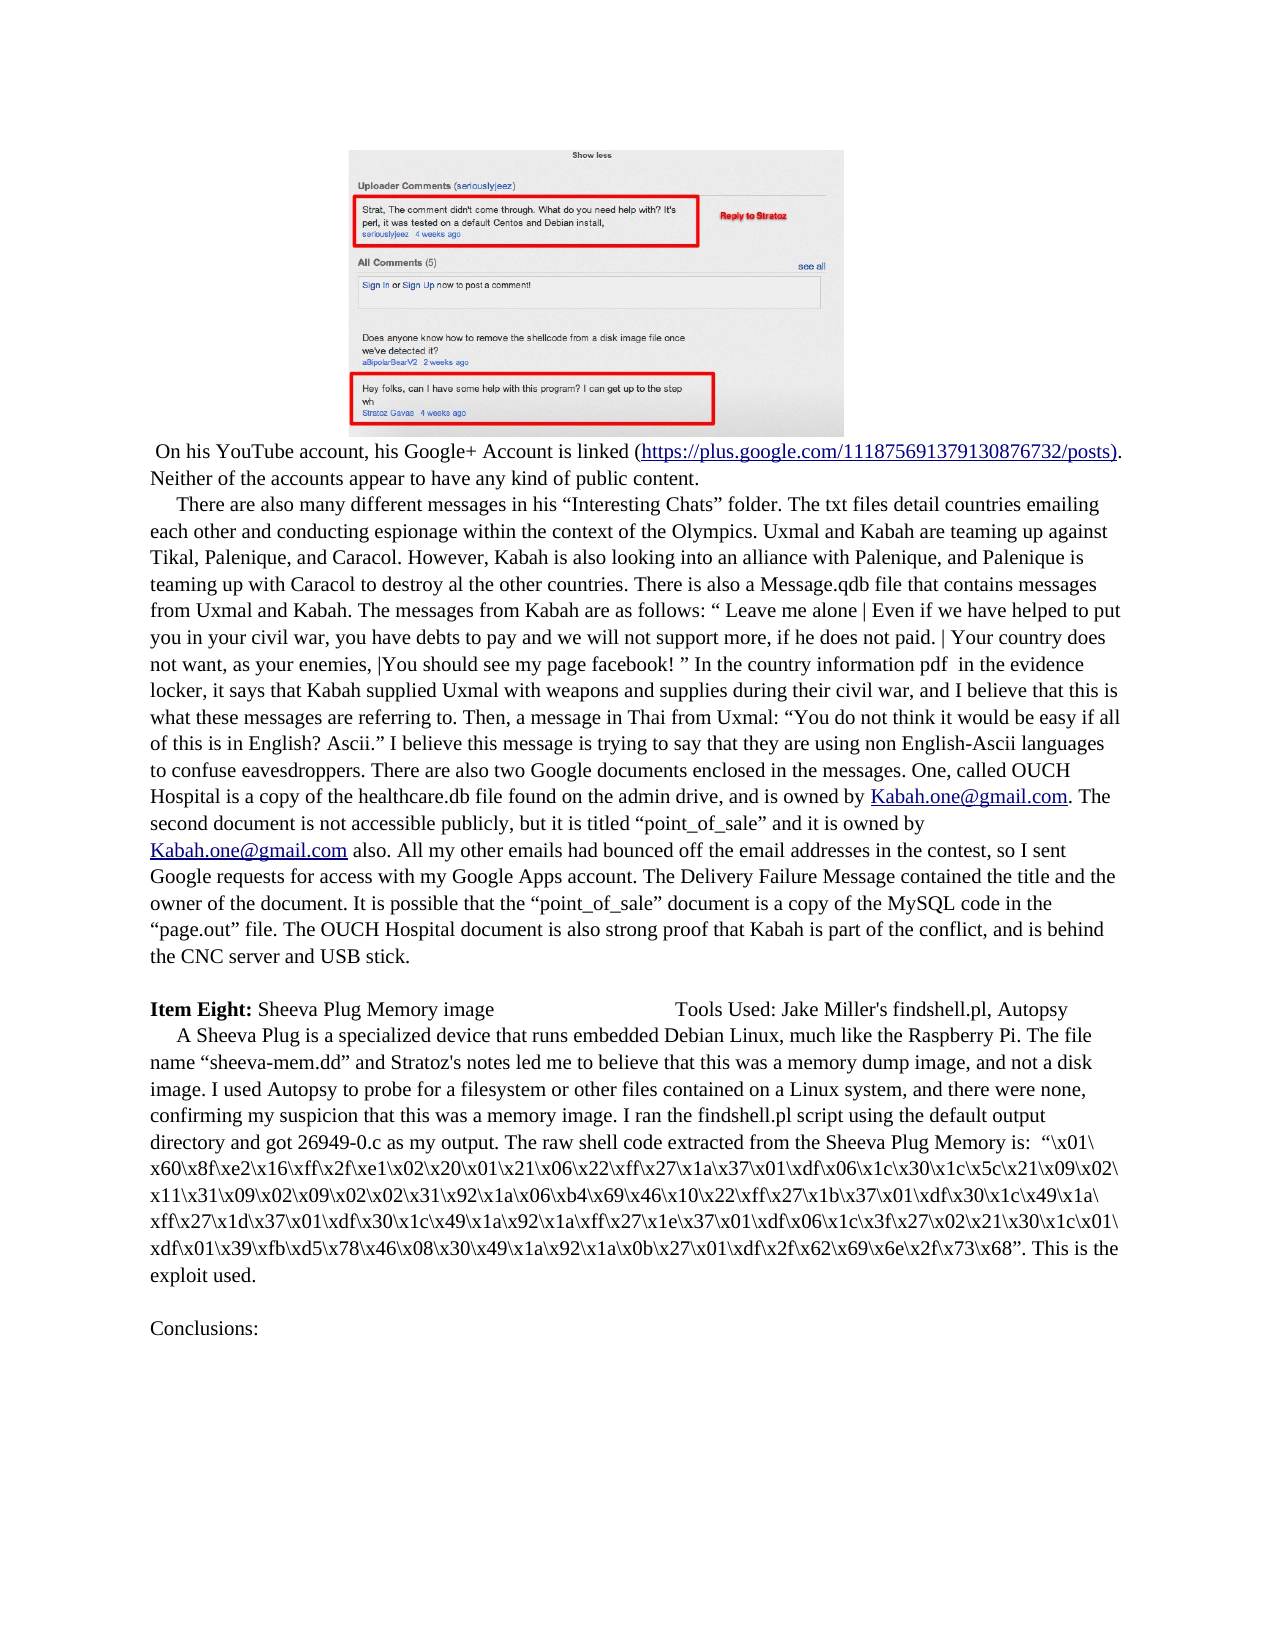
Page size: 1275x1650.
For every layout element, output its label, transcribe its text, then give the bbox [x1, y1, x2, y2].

picture [348, 150, 844, 437]
text On his YouTube account, his Google+ Account is linked (https://plus.google.com/111875691379130876732/posts). Neither of the accounts appear to have any kind of public content. [150, 150, 1125, 490]
text Item Eight: Sheeva Plug Memory image Tools Used: Jake Miller's findshell.pl, Autopsy [150, 998, 1125, 1021]
text A Sheeva Plug is a specialized device that runs embedded Debian Linux, much like the Raspberry Pi. The file name “sheeva-mem.dd” and Stratoz's notes led me to believe that this was a memory dump image, and not a disk image. I used Autopsy to probe for a filesystem or other files contained on a Linux system, and there were none, confirming my suspicion that this was a memory image. I ran the findshell.pl script using the default output directory and got 26949-0.c as my output. The raw shell code extracted from the Sheeva Plug Memory is: “\x01\x60\x8f\xe2\x16\xff\x2f\xe1\x02\x20\x01\x21\x06\x22\xff\x27\x1a\x37\x01\xdf\x06\x1c\x30\x1c\x5c\x21\x09\x02\x11\x31\x09\x02\x09\x02\x02\x31\x92\x1a\x06\xb4\x69\x46\x10\x22\xff\x27\x1b\x37\x01\xdf\x30\x1c\x49\x1a\xff\x27\x1d\x37\x01\xdf\x30\x1c\x49\x1a\x92\x1a\xff\x27\x1e\x37\x01\xdf\x06\x1c\x3f\x27\x02\x21\x30\x1c\x01\xdf\x01\x39\xfb\xd5\x78\x46\x08\x30\x49\x1a\x92\x1a\x0b\x27\x01\xdf\x2f\x62\x69\x6e\x2f\x73\x68”. This is the exploit used. [150, 1024, 1125, 1287]
text Conclusions: [150, 1317, 1125, 1340]
text There are also many different messages in his “Interesting Chats” folder. The txt files detail countries emailing each other and conducting espionage within the context of the Olympics. Uxmal and Kabah are teaming up against Tikal, Palenique, and Caracol. However, Kabah is also looking into an alliance with Palenique, and Palenique is teaming up with Caracol to destroy al the other countries. There is also a Message.qdb file that contains messages from Uxmal and Kabah. The messages from Kabah are as follows: “ Leave me alone | Even if we have helped to put you in your civil war, you have debts to pay and we will not support more, if he does not paid. | Your country does not want, as your enemies, |You should see my page facebook! ” In the country information pdf in the evidence locker, it says that Kabah supplied Uxmal with weapons and supplies during their civil war, and I believe that this is what these messages are referring to. Then, a message in Thai from Uxmal: “You do not think it would be easy if all of this is in English? Ascii.” I believe this message is trying to say that they are using non English-Ascii languages to confuse eavesdroppers. There are also two Google documents enclosed in the messages. One, called OUCH Hospital is a copy of the healthcare.db file found on the admin drive, and is owned by Kabah.one@gmail.com. The second document is not accessible publicly, but it is titled “point_of_sale” and it is owned by Kabah.one@gmail.com also. All my other emails had bounced off the email addresses in the contest, so I sent Google requests for access with my Google Apps account. The Delivery Failure Message contained the title and the owner of the document. It is possible that the “point_of_sale” document is a copy of the MySQL code in the “page.out” file. The OUCH Hospital document is also strong proof that Kabah is part of the conflict, and is behind the CNC server and USB stick. [150, 493, 1125, 968]
